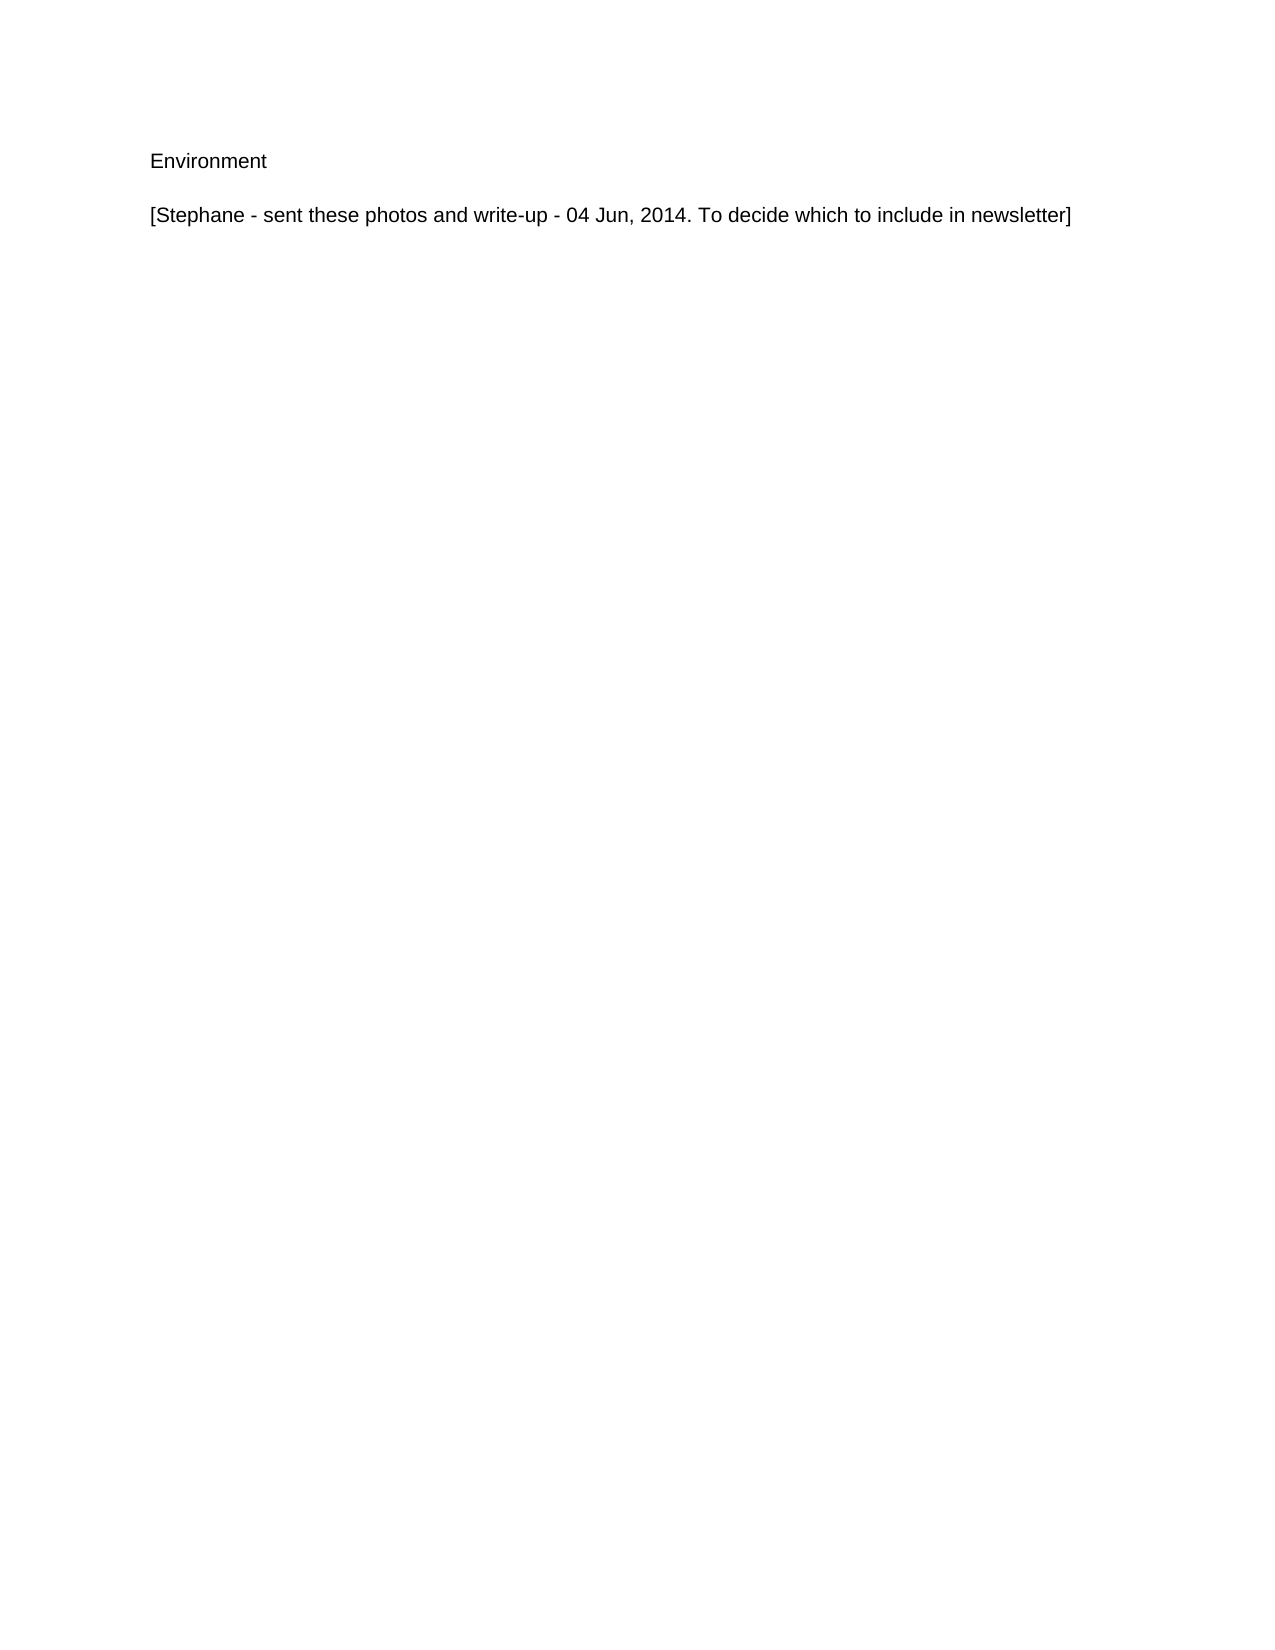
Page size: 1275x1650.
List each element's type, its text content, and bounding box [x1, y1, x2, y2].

text Environment [150, 150, 1125, 173]
text [Stephane - sent these photos and write-up - 04 Jun, 2014. To decide which to include in newsletter] [150, 203, 1125, 227]
